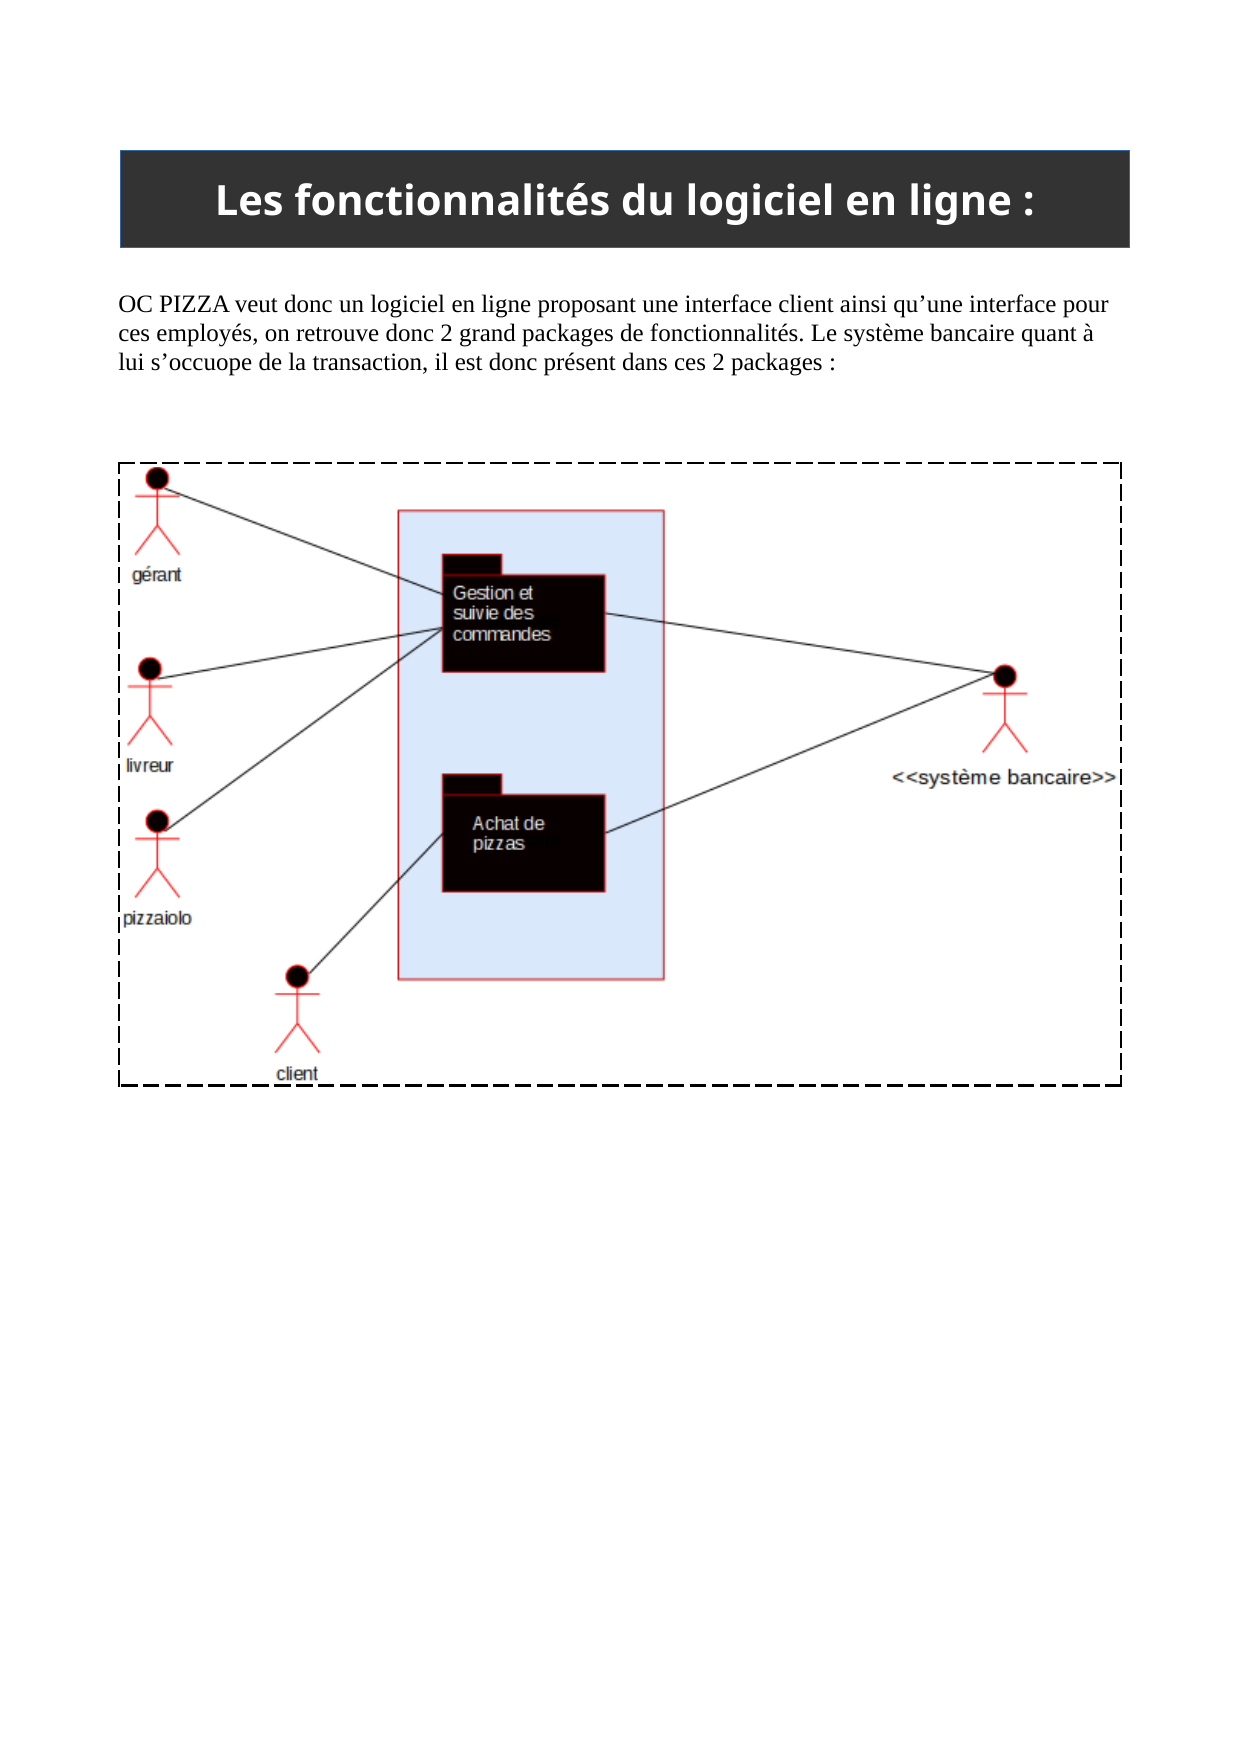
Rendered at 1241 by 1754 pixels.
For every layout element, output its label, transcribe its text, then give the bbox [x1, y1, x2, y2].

text OC PIZZA veut donc un logiciel en ligne proposant une interface client ainsi qu’une interface pour ces employés, on retrouve donc 2 grand packages de fonctionnalités. Le système bancaire quant à lui s’occuope de la transaction, il est donc présent dans ces 2 packages : [118, 289, 1122, 376]
picture [123, 467, 1118, 1082]
